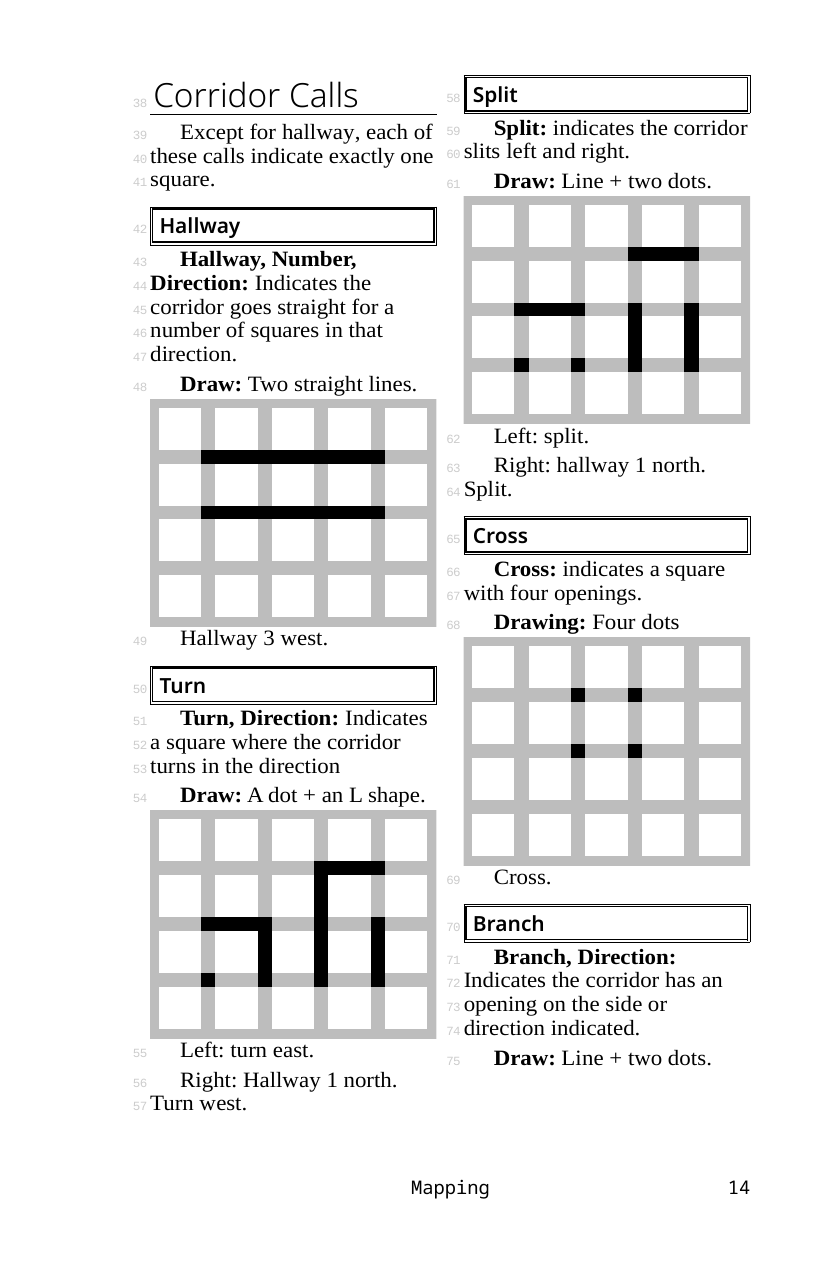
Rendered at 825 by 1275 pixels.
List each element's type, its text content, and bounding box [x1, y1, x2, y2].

text Draw: Line + two dots. [463, 1046, 750, 1070]
text Draw: A dot + an L shape. [150, 784, 437, 808]
text Draw: Line + two dots. [463, 170, 750, 193]
text Drawing: Four dots [463, 611, 750, 634]
text Split: indicates the corridor slits left and right. [463, 116, 750, 164]
picture [463, 196, 750, 424]
text Left: split. [463, 424, 750, 448]
picture [150, 399, 437, 627]
text Branch, direction: Indicates the corridor has an opening on the side or direction indicated. [463, 945, 750, 1040]
text Hallway, number, direction: Indicates the corridor goes straight for a number of squares in that direction. [150, 248, 437, 366]
text Hallway 3 west. [150, 627, 437, 651]
text Cross: indicates a square with four openings. [463, 557, 750, 605]
subtitle branch [467, 907, 747, 939]
subtitle turn [153, 669, 433, 701]
text Right: hallway 1 north. Split. [463, 454, 750, 501]
subtitle cross [467, 520, 747, 551]
text Except for hallway, each of these calls indicate exactly one square. [150, 120, 437, 192]
text Right: Hallway 1 north. Turn west. [150, 1068, 437, 1116]
text turn, direction: Indicates a square where the corridor turns in the direction [150, 707, 437, 778]
picture [463, 637, 750, 866]
subtitle split [467, 78, 747, 110]
subtitle hallway [153, 210, 433, 241]
text Left: turn east. [150, 1039, 437, 1062]
subtitle Corridor Calls [150, 75, 437, 114]
text Draw: Two straight lines. [150, 372, 437, 396]
picture [150, 810, 437, 1039]
text Cross. [463, 866, 750, 889]
